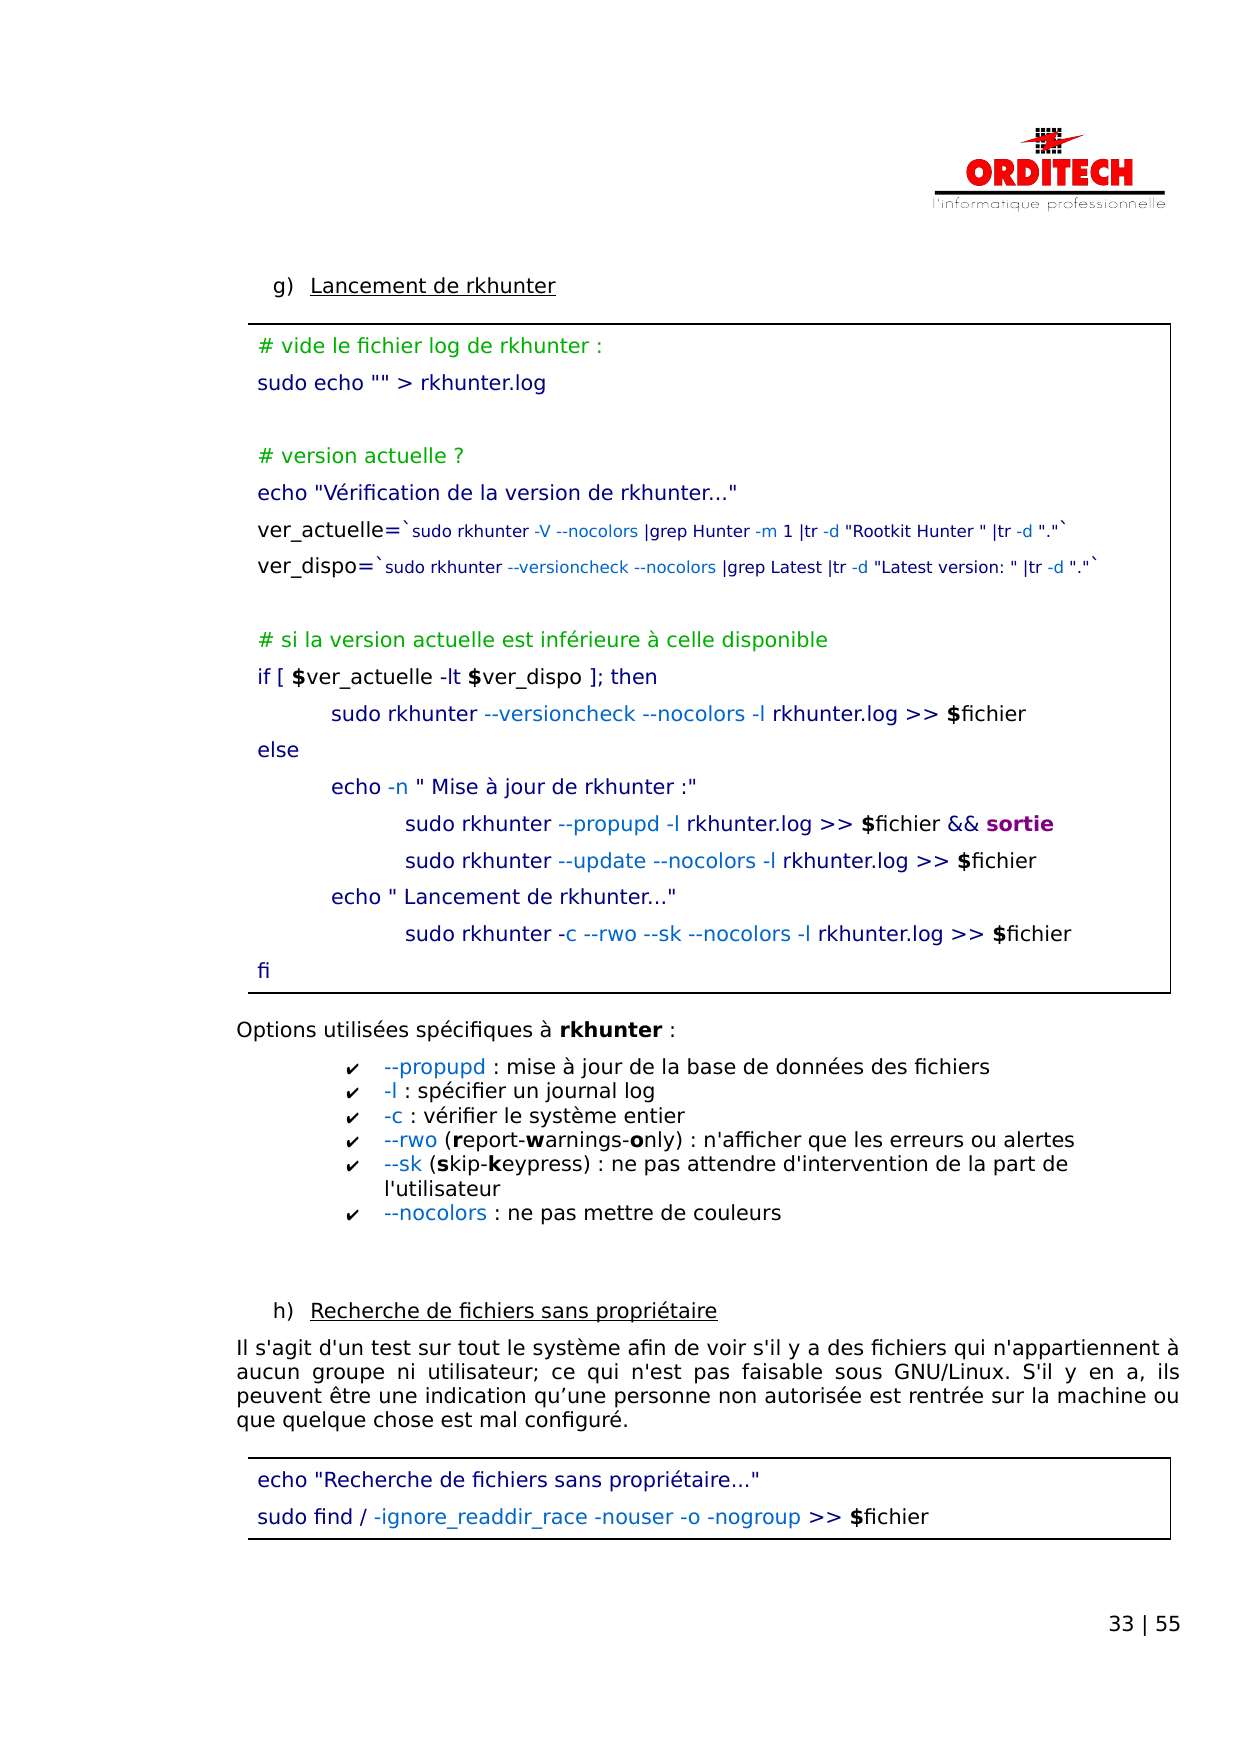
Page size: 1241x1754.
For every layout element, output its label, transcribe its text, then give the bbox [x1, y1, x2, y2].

text echo -n " Mise à jour de rkhunter :" [257, 775, 1161, 799]
text sudo rkhunter --update --nocolors -l rkhunter.log >> $fichier [257, 849, 1161, 873]
text sudo rkhunter --versioncheck --nocolors -l rkhunter.log >> $fichier [257, 702, 1161, 726]
text sudo echo "" > rkhunter.log [257, 371, 1161, 395]
text Options utilisées spécifiques à rkhunter : [236, 1018, 1181, 1043]
text echo " Lancement de rkhunter..." [257, 885, 1161, 910]
list -l : spécifier un journal log [346, 1079, 1181, 1104]
text Il s'agit d'un test sur tout le système afin de voir s'il y a des fichiers qui n'appartiennent à aucun groupe ni utilisateur; ce qui n'est pas faisable sous GNU/Linux. S'il y en a, ils peuvent être une indication qu’une personne non autorisée est rentrée sur la machine ou que quelque chose est mal configuré. [236, 1336, 1181, 1433]
list Recherche de fichiers sans propriétaire [273, 1299, 1181, 1323]
text echo "Recherche de fichiers sans propriétaire..." [257, 1468, 1161, 1492]
list --sk (skip-keypress) : ne pas attendre d'intervention de la part de l'utilisateur [346, 1152, 1181, 1201]
list Lancement de rkhunter [273, 274, 1181, 298]
text # version actuelle ? [257, 444, 1161, 468]
text sudo rkhunter -c --rwo --sk --nocolors -l rkhunter.log >> $fichier [257, 922, 1161, 946]
list -c : vérifier le système entier [346, 1104, 1181, 1128]
text if [ $ver_actuelle -lt $ver_dispo ]; then [257, 665, 1161, 689]
list --nocolors : ne pas mettre de couleurs [346, 1201, 1181, 1225]
text ver_dispo=`sudo rkhunter --versioncheck --nocolors |grep Latest |tr -d "Latest version: " |tr -d "."` [257, 554, 1161, 579]
list --rwo (report-warnings-only) : n'afficher que les erreurs ou alertes [346, 1128, 1181, 1152]
text ver_actuelle=`sudo rkhunter -V --nocolors |grep Hunter -m 1 |tr -d "Rootkit Hunter " |tr -d "."` [257, 518, 1161, 542]
text echo "Vérification de la version de rkhunter..." [257, 481, 1161, 505]
list --propupd : mise à jour de la base de données des fichiers [346, 1055, 1181, 1079]
text sudo find / -ignore_readdir_race -nouser -o -nogroup >> $fichier [257, 1505, 1161, 1529]
text # si la version actuelle est inférieure à celle disponible [257, 628, 1161, 652]
text sudo rkhunter --propupd -l rkhunter.log >> $fichier && sortie [257, 812, 1161, 836]
picture [920, 118, 1182, 221]
text fi [257, 959, 1161, 983]
text # vide le fichier log de rkhunter : [257, 334, 1161, 358]
text else [257, 738, 1161, 763]
